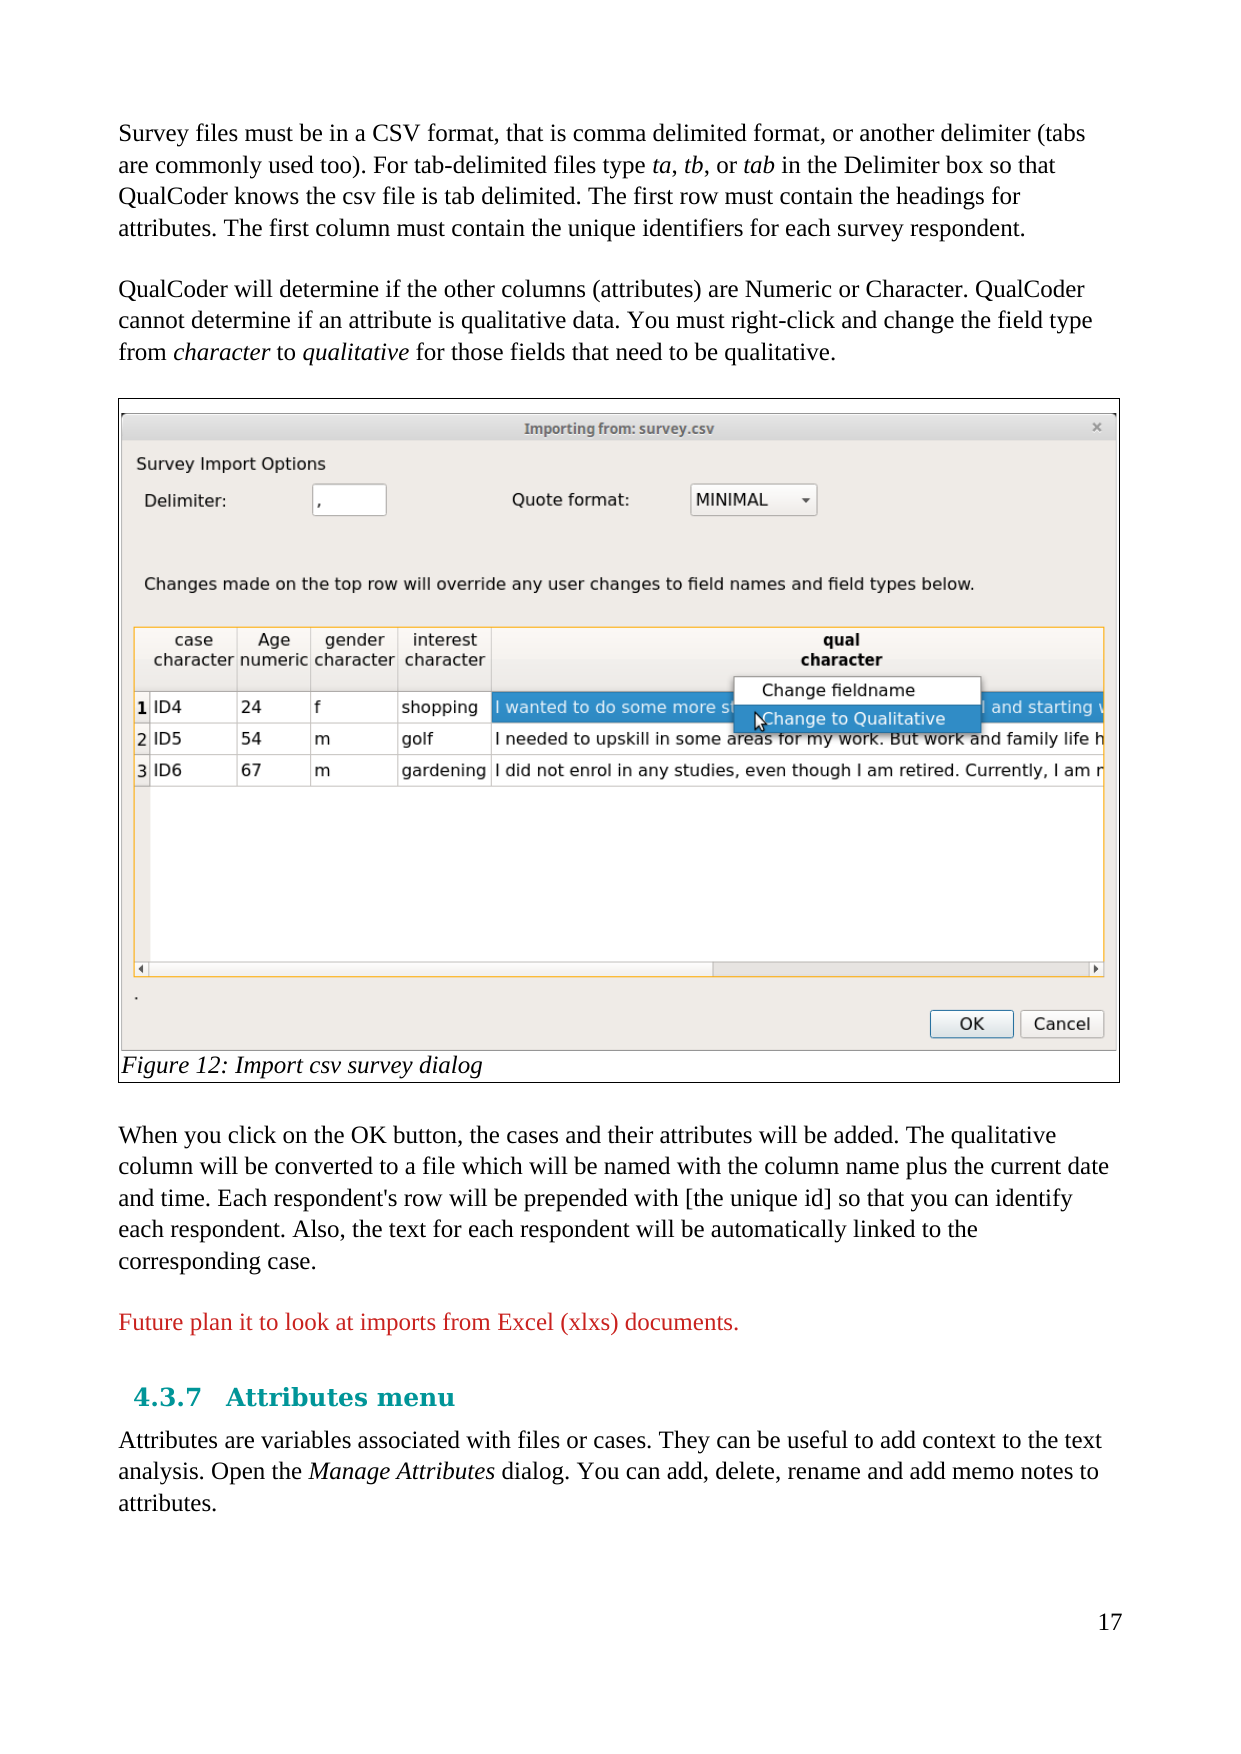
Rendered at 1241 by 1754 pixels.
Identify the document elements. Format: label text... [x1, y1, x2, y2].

picture [121, 413, 1117, 1051]
text When you click on the OK button, the cases and their attributes will be added. The qualitative column will be converted to a file which will be named with the column name plus the current date and time. Each respondent's row will be prepended with [the unique id] so that you can identify each respondent. Also, the text for each respondent will be automatically linked to the corresponding case. [118, 1120, 1122, 1275]
text Figure 12: Import csv survey dialog [121, 1051, 1116, 1079]
subtitle Attributes menu [124, 1383, 1122, 1412]
text QualCoder will determine if the other columns (attributes) are Numeric or Character. QualCoder cannot determine if an attribute is qualitative data. You must right-click and change the field type from character to qualitative for those fields that need to be qualitative. [118, 274, 1122, 366]
text Survey files must be in a CSV format, that is comma delimited format, or another delimiter (tabs are commonly used too). For tab-delimited files type ta, tb, or tab in the Delimiter box so that QualCoder knows the csv file is tab delimited. The first row must contain the headings for attributes. The first column must contain the unique identifiers for each survey respondent. [118, 118, 1122, 242]
text Attributes are variables associated with files or cases. They can be useful to add context to the text analysis. Open the Manage Attributes dialog. You can add, delete, rename and add memo notes to attributes. [118, 1425, 1122, 1517]
text Future plan it to look at imports from Excel (xlxs) documents. [118, 1307, 1122, 1336]
